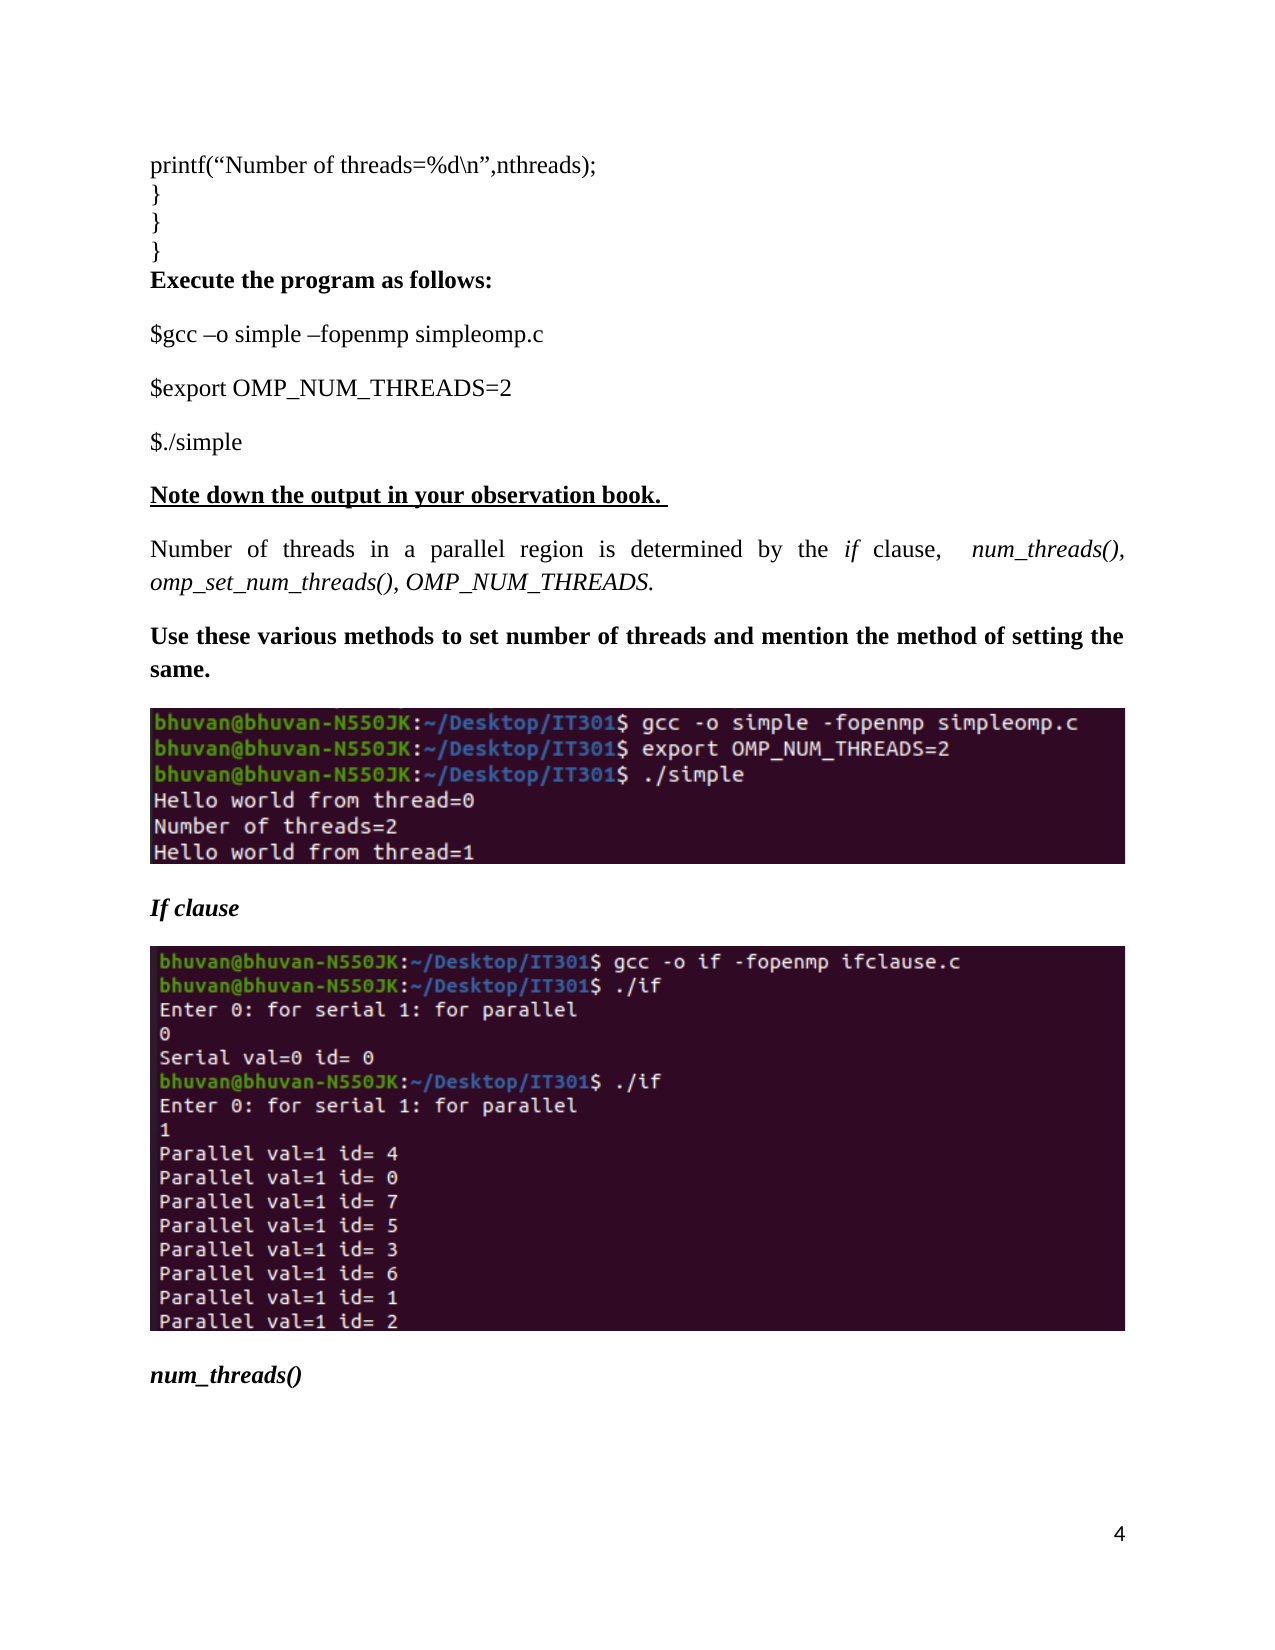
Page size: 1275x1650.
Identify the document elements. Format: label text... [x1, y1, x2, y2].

text } [150, 179, 1125, 207]
text num_threads() [150, 1331, 1125, 1388]
text Execute the program as follows: [150, 265, 1125, 294]
text Use these various methods to set number of threads and mention the method of setting the same. [150, 621, 1125, 683]
picture [150, 708, 1125, 864]
text } [150, 236, 1125, 265]
text Note down the output in your observation book. [150, 480, 1125, 509]
text $./simple [150, 427, 1125, 455]
text } [150, 207, 1125, 236]
text If clause [150, 864, 1125, 921]
text printf(“Number of threads=%d\n”,nthreads); [150, 150, 1125, 179]
picture [150, 946, 1125, 1331]
text $gcc –o simple –fopenmp simpleomp.c [150, 319, 1125, 348]
text Number of threads in a parallel region is determined by the if clause, num_threads(), omp_set_num_threads(), OMP_NUM_THREADS. [150, 534, 1125, 596]
text $export OMP_NUM_THREADS=2 [150, 373, 1125, 401]
